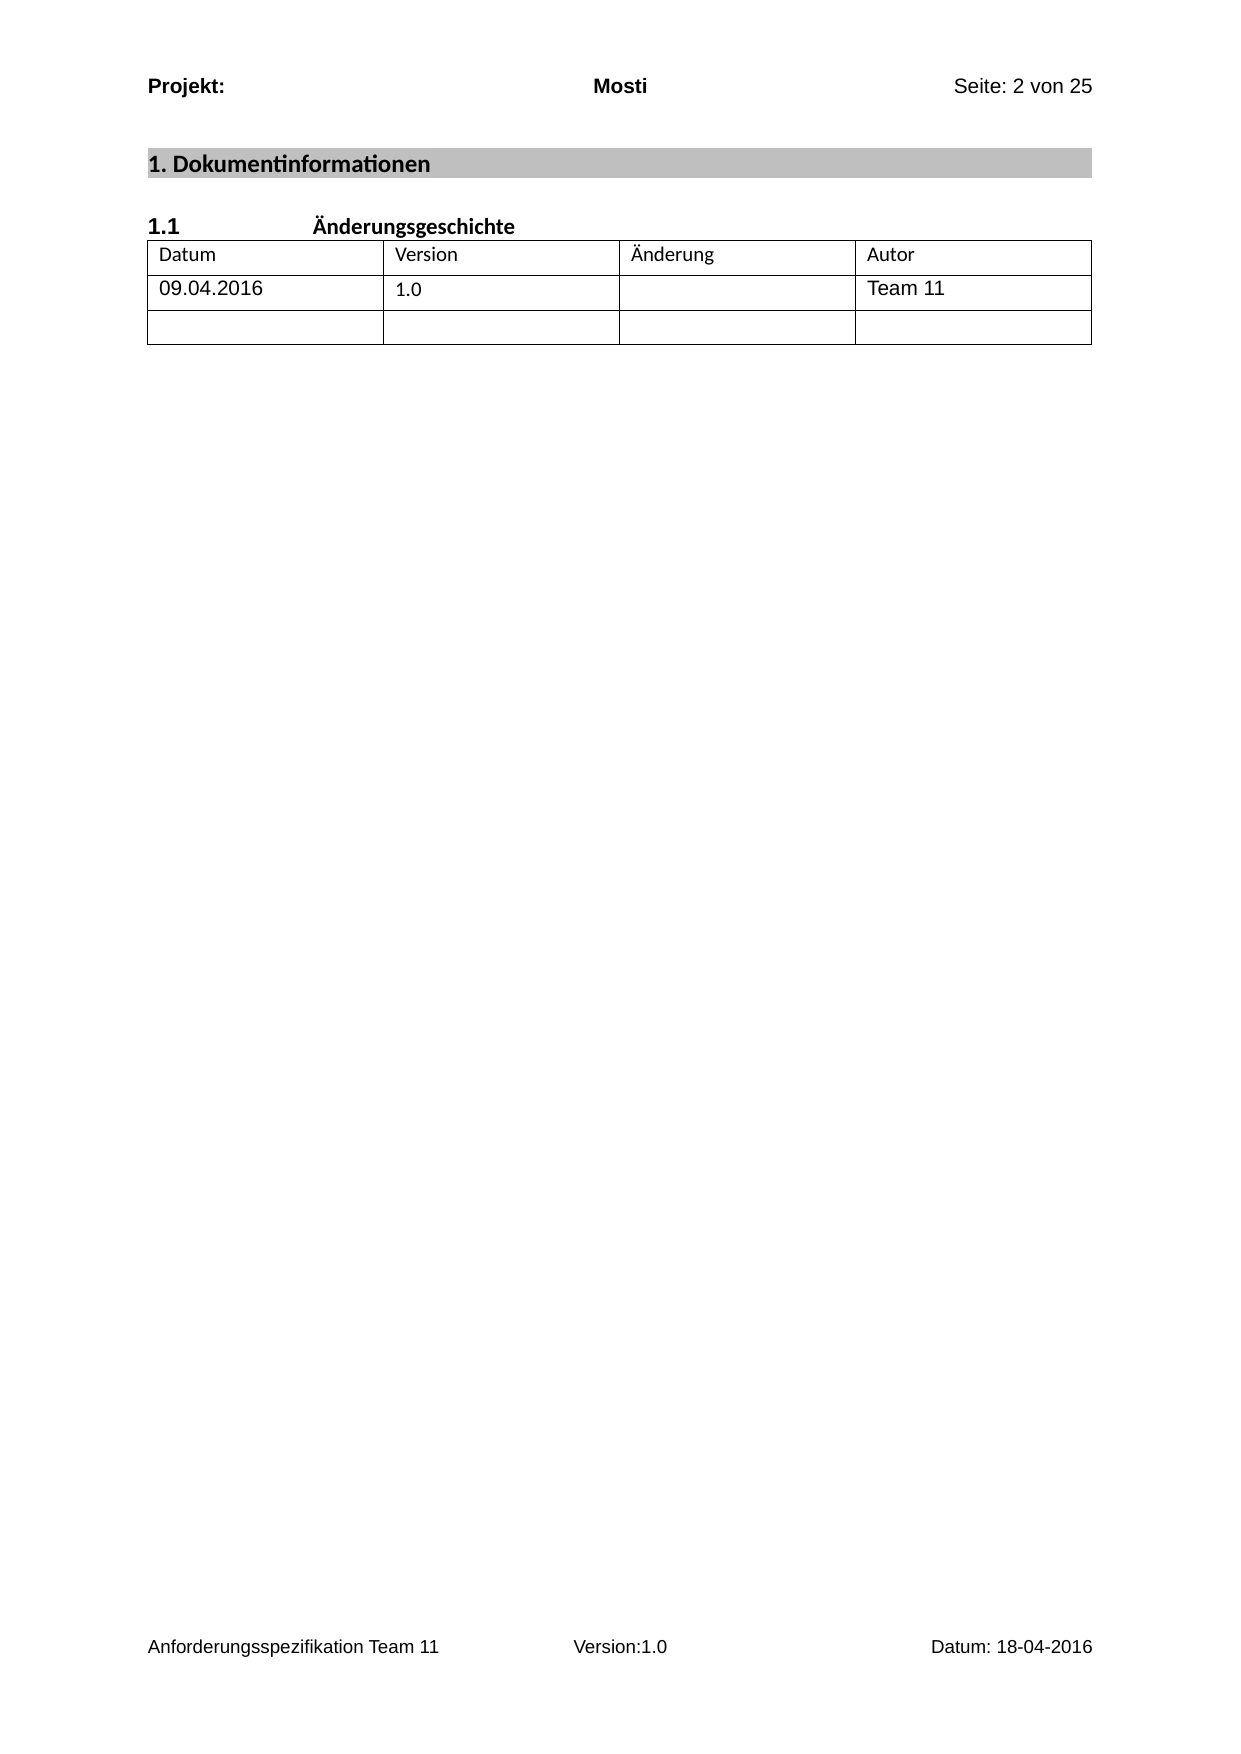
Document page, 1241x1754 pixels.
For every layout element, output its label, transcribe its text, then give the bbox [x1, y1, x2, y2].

table_header Autor [856, 241, 1091, 275]
table_cell 1.0 [384, 276, 619, 309]
table_cell [384, 311, 619, 344]
subtitle 1. Dokumentinformationen [148, 148, 1092, 178]
table_cell Team 11 [856, 276, 1091, 309]
table_cell [148, 311, 383, 344]
table_cell [856, 311, 1091, 344]
table_cell 09.04.2016 [148, 276, 383, 309]
table_header Änderung [620, 241, 855, 275]
table_cell [620, 276, 855, 309]
table_header Version [384, 241, 619, 275]
list Änderungsgeschichte [148, 212, 1092, 240]
table_cell [620, 311, 855, 344]
table_header Datum [148, 241, 383, 275]
